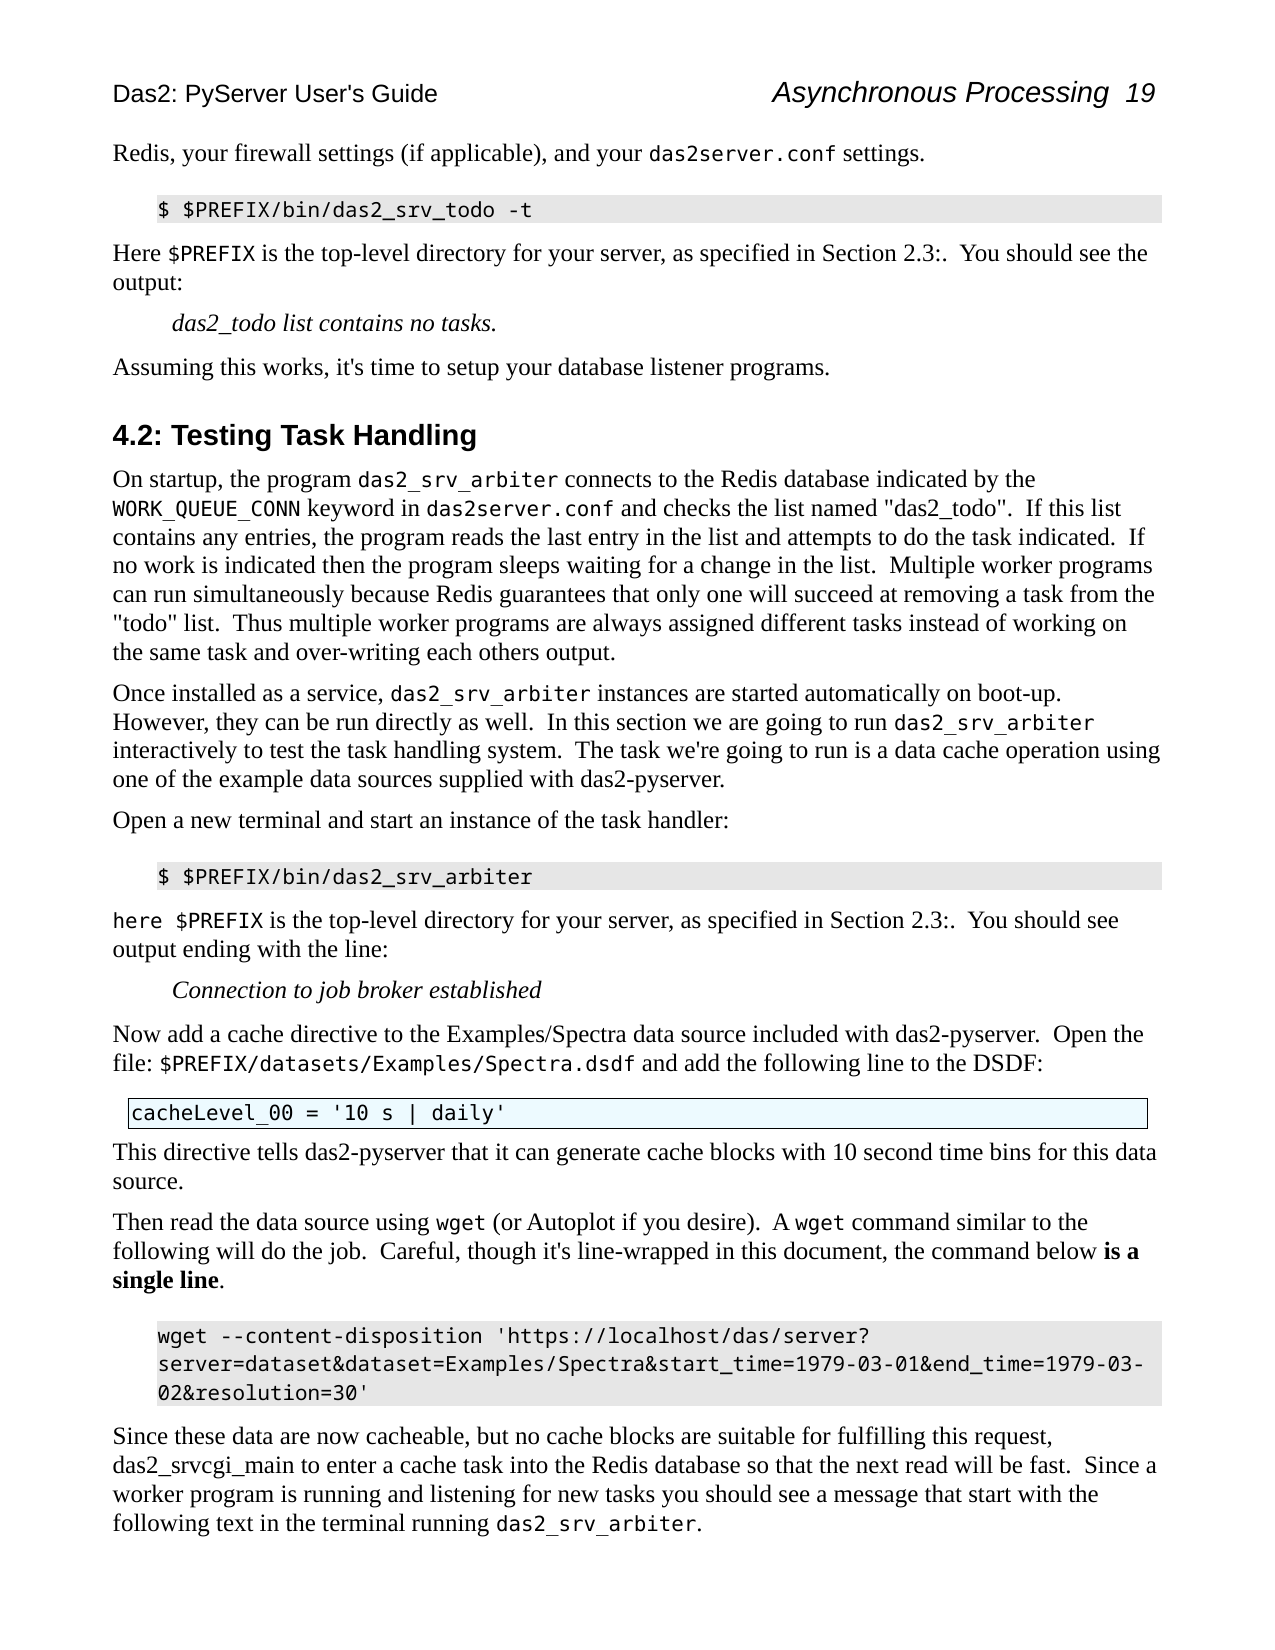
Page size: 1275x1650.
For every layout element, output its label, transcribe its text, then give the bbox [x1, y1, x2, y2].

text Since these data are now cacheable, but no cache blocks are suitable for fulfilling this request, das2_srvcgi_main to enter a cache task into the Redis database so that the next read will be fast. Since a worker program is running and listening for new tasks you should see a message that start with the following text in the terminal running das2_srv_arbiter. [112, 1421, 1162, 1536]
text das2_todo list contains no tasks. [172, 308, 1103, 337]
text Now add a cache directive to the Examples/Spectra data source included with das2-pyserver. Open the file: $PREFIX/datasets/Examples/Spectra.dsdf and add the following line to the DSDF: [112, 1019, 1162, 1076]
text Open a new terminal and start an instance of the task handler: [112, 806, 1162, 834]
text On startup, the program das2_srv_arbiter connects to the Redis database indicated by the WORK_QUEUE_CONN keyword in das2server.conf and checks the list named "das2_todo". If this list contains any entries, the program reads the last entry in the list and attempts to do the task indicated. If no work is indicated then the program sleeps waiting for a change in the list. Multiple worker programs can run simultaneously because Redis guarantees that only one will succeed at removing a task from the "todo" list. Thus multiple worker programs are always assigned different tasks instead of working on the same task and over-writing each others output. [112, 464, 1162, 666]
text Connection to job broker established [172, 975, 1103, 1004]
text cacheLevel_00 = '10 s | daily' [129, 1099, 1147, 1128]
text This directive tells das2-pyserver that it can generate cache blocks with 10 second time bins for this data source. [112, 1137, 1162, 1195]
text Once installed as a service, das2_srv_arbiter instances are started automatically on boot-up. However, they can be run directly as well. In this section we are going to run das2_srv_arbiter interactively to test the task handling system. The task we're going to run is a data cache operation using one of the example data sources supplied with das2-pyserver. [112, 678, 1162, 793]
text $ $PREFIX/bin/das2_srv_todo -t [157, 195, 1162, 223]
text wget --content-disposition 'https://localhost/das/server?server=dataset&dataset=Examples/Spectra&start_time=1979-03-01&end_time=1979-03-02&resolution=30' [157, 1321, 1162, 1406]
text Redis, your firewall settings (if applicable), and your das2server.conf settings. [112, 138, 1162, 167]
text here $PREFIX is the top-level directory for your server, as specified in Section 2.3. You should see output ending with the line: [112, 905, 1162, 963]
subtitle Testing Task Handling [112, 418, 1162, 452]
text Assuming this works, it's time to setup your database listener programs. [112, 352, 1162, 381]
text Then read the data source using wget (or Autoplot if you desire). A wget command similar to the following will do the job. Careful, though it's line-wrapped in this document, the command below is a single line. [112, 1207, 1162, 1294]
text Here $PREFIX is the top-level directory for your server, as specified in Section 2.3. You should see the output: [112, 238, 1162, 296]
text $ $PREFIX/bin/das2_srv_arbiter [157, 862, 1162, 890]
